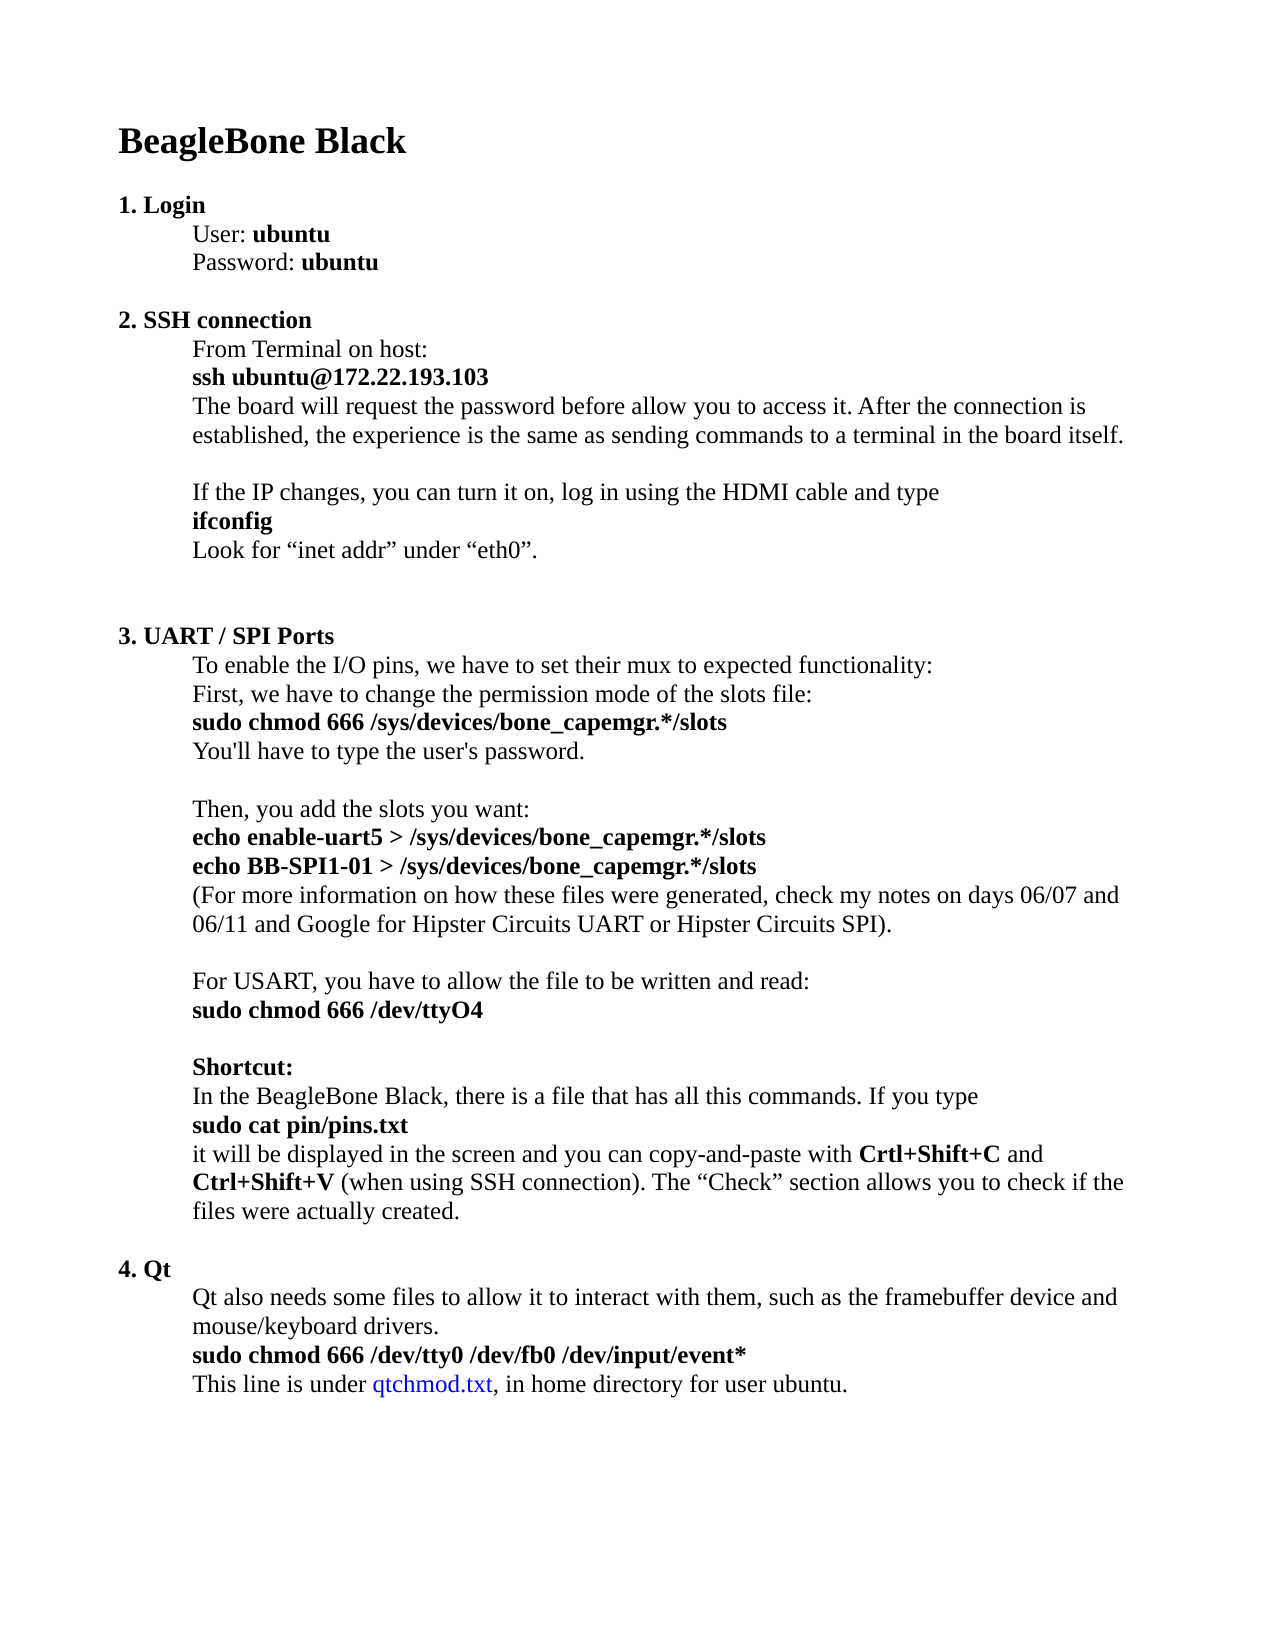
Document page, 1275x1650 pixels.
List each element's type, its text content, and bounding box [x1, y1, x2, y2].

text ifconfig [192, 506, 1157, 535]
text You'll have to type the user's password. [192, 736, 1157, 765]
text 2. SSH connection [118, 305, 1157, 334]
text sudo chmod 666 /dev/tty0 /dev/fb0 /dev/input/event* [192, 1340, 1157, 1369]
text If the IP changes, you can turn it on, log in using the HDMI cable and type [192, 477, 1157, 506]
text Password: ubuntu [192, 247, 1157, 276]
text Shortcut: [192, 1052, 1157, 1081]
text BeagleBone Black [118, 118, 1157, 161]
text For USART, you have to allow the file to be written and read: [192, 966, 1157, 995]
text Then, you add the slots you want: [192, 794, 1157, 822]
text (For more information on how these files were generated, check my notes on days 06/07 and 06/11 and Google for Hipster Circuits UART or Hipster Circuits SPI). [192, 880, 1157, 937]
text it will be displayed in the screen and you can copy-and-paste with Crtl+Shift+C and Ctrl+Shift+V (when using SSH connection). The “Check” section allows you to check if the files were actually created. [192, 1139, 1157, 1225]
text echo enable-uart5 > /sys/devices/bone_capemgr.*/slots [192, 822, 1157, 851]
text In the BeagleBone Black, there is a file that has all this commands. If you type [192, 1081, 1157, 1110]
text echo BB-SPI1-01 > /sys/devices/bone_capemgr.*/slots [192, 851, 1157, 880]
text 3. UART / SPI Ports [118, 621, 1157, 650]
text sudo chmod 666 /dev/ttyO4 [192, 995, 1157, 1024]
text The board will request the password before allow you to access it. After the connection is established, the experience is the same as sending commands to a terminal in the board itself. [192, 391, 1157, 449]
text Look for “inet addr” under “eth0”. [192, 535, 1157, 564]
text 4. Qt [118, 1254, 1157, 1282]
text 1. Login [118, 190, 1157, 219]
text From Terminal on host: [192, 334, 1157, 362]
text To enable the I/O pins, we have to set their mux to expected functionality: [192, 650, 1157, 679]
text sudo chmod 666 /sys/devices/bone_capemgr.*/slots [192, 707, 1157, 736]
text This line is under qtchmod.txt, in home directory for user ubuntu. [192, 1369, 1157, 1397]
text Qt also needs some files to allow it to interact with them, such as the framebuffer device and mouse/keyboard drivers. [192, 1282, 1157, 1340]
text First, we have to change the permission mode of the slots file: [192, 679, 1157, 707]
text User: ubuntu [192, 219, 1157, 247]
text ssh ubuntu@172.22.193.103 [192, 362, 1157, 391]
text sudo cat pin/pins.txt [192, 1110, 1157, 1139]
